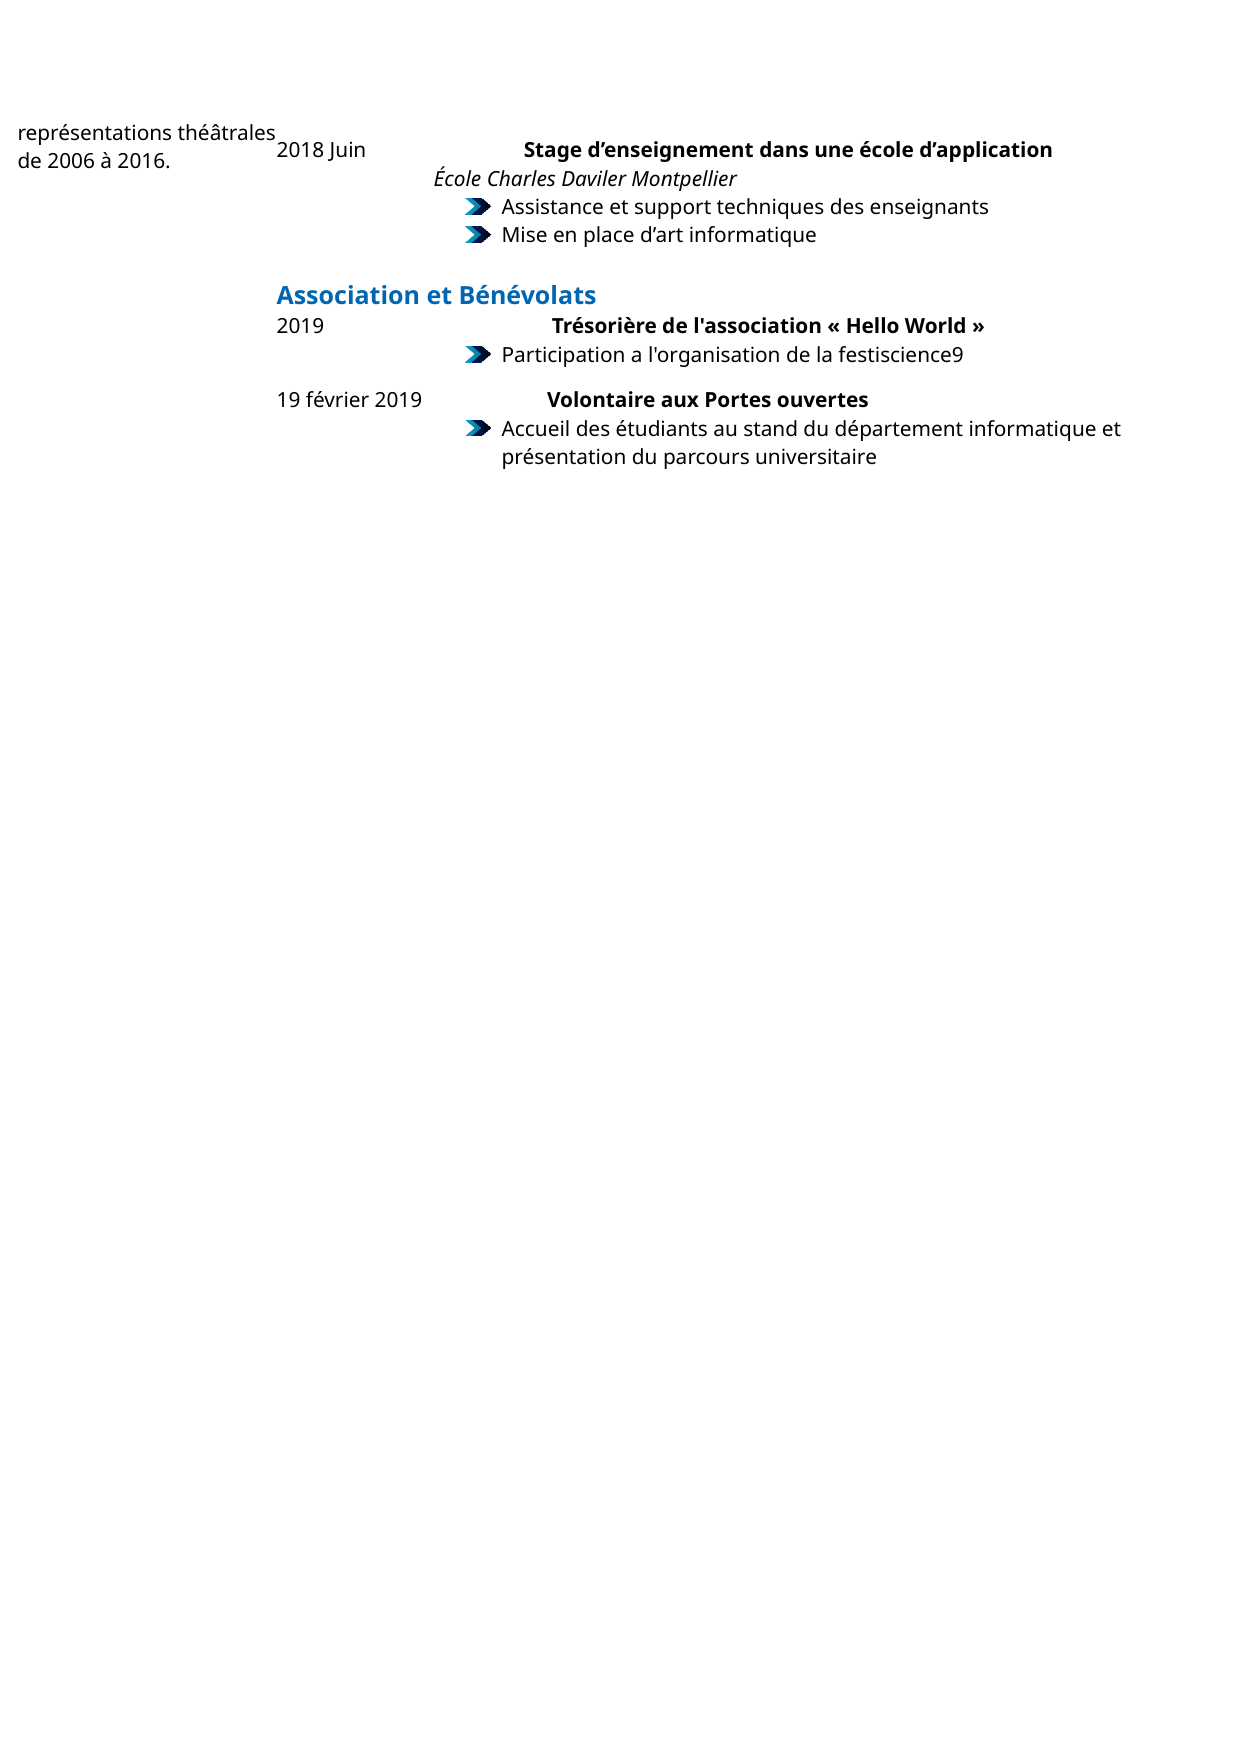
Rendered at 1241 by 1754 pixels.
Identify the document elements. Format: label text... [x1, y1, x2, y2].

table_cell [17, 278, 276, 471]
table_cell [276, 471, 1233, 703]
table_cell représentations théâtrales de 2006 à 2016. [17, 118, 276, 277]
table_cell 2018 Juin Stage d’enseignement dans une école d’application École Charles Daviler Montpellier Assistance et support techniques des enseignants Mise en place d’art informatique [276, 118, 1233, 277]
table_cell [17, 471, 276, 703]
table_cell Association et Bénévolats 2019 Trésorière de l'association « Hello World » Participation a l'organisation de la festiscience9 19 février 2019 Volontaire aux Portes ouvertes Accueil des étudiants au stand du département informatique et présentation du parcours universitaire [276, 278, 1233, 471]
